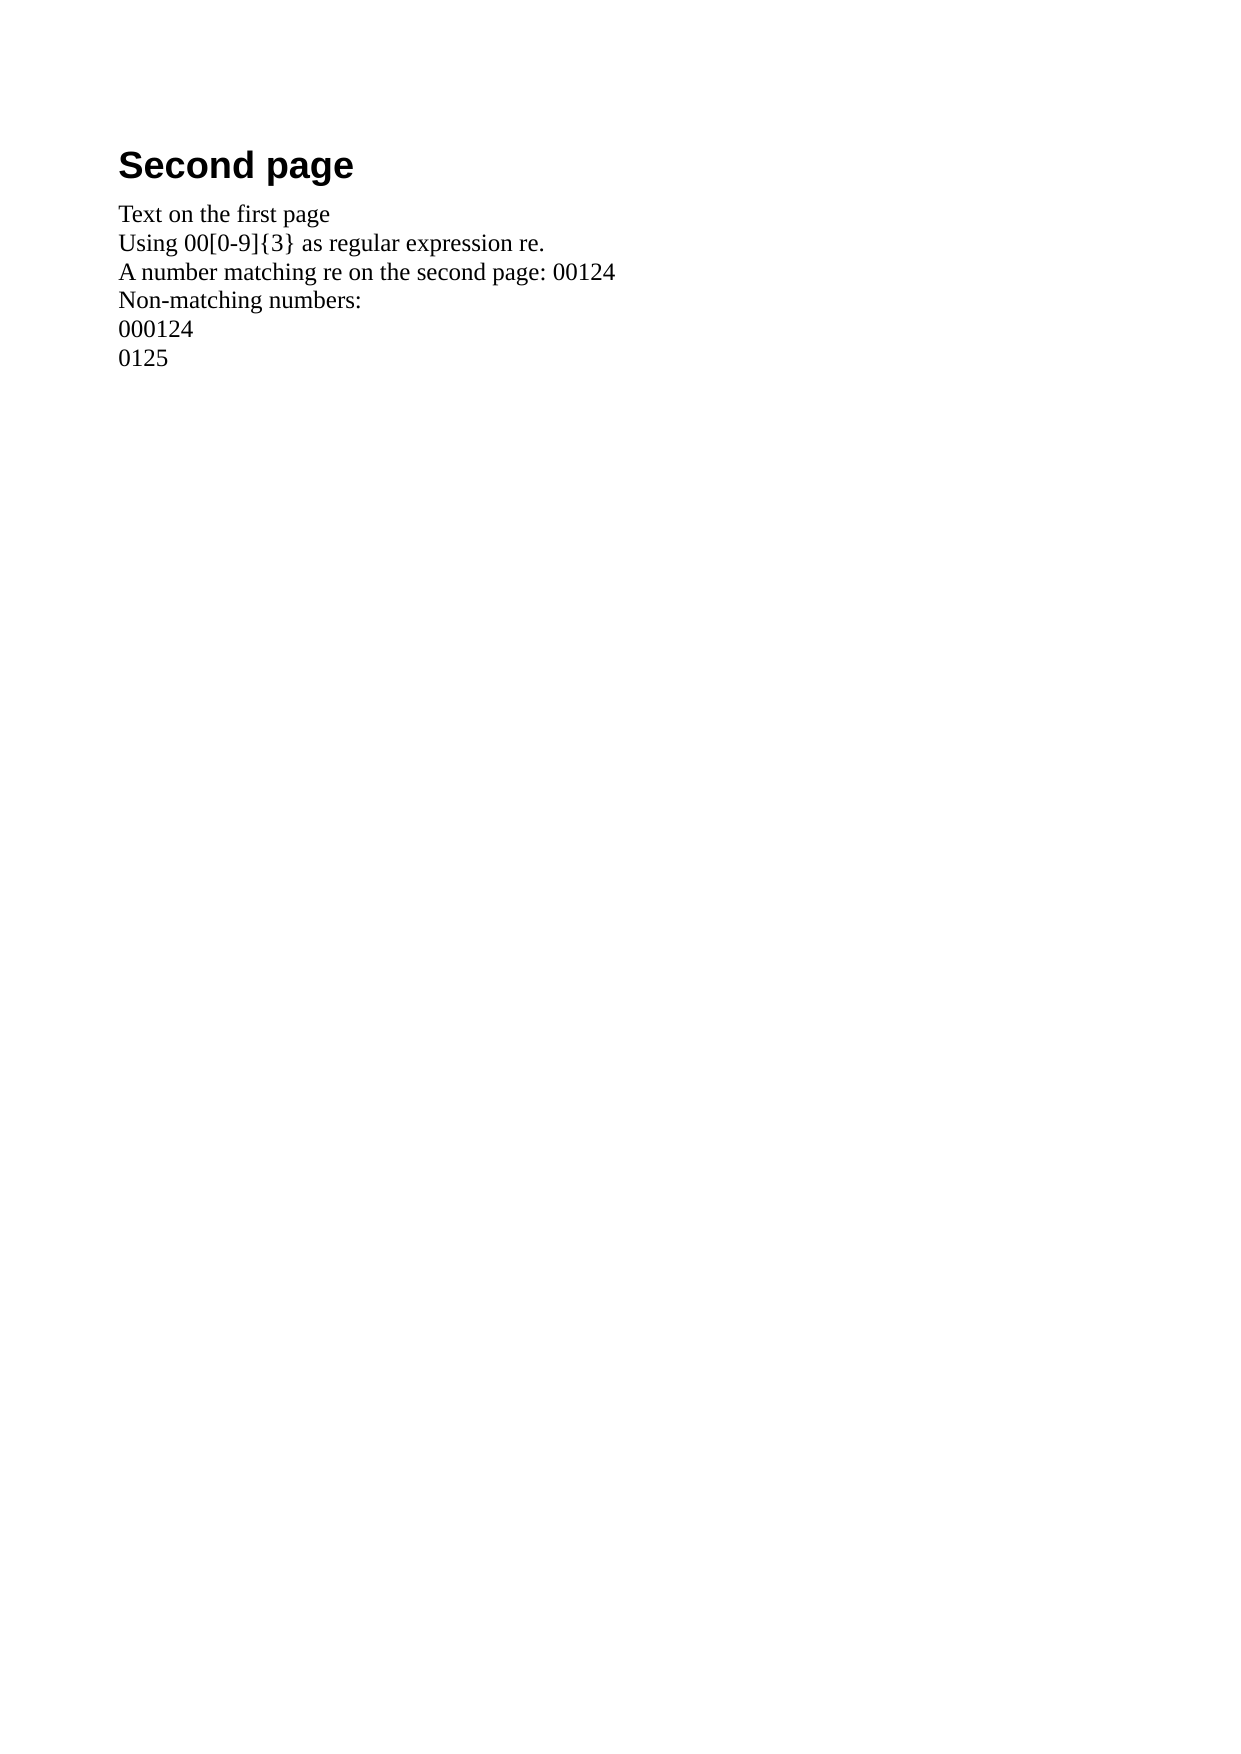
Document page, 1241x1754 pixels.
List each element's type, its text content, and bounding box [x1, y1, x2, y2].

text Non-matching numbers: [118, 286, 1122, 314]
text 000124 [118, 314, 1122, 343]
subtitle Second page [118, 143, 1122, 187]
text Using 00[0-9]{3} as regular expression re. [118, 228, 1122, 257]
text A number matching re on the second page: 00124 [118, 257, 1122, 286]
text Text on the first page [118, 199, 1122, 228]
text 0125 [118, 343, 1122, 372]
